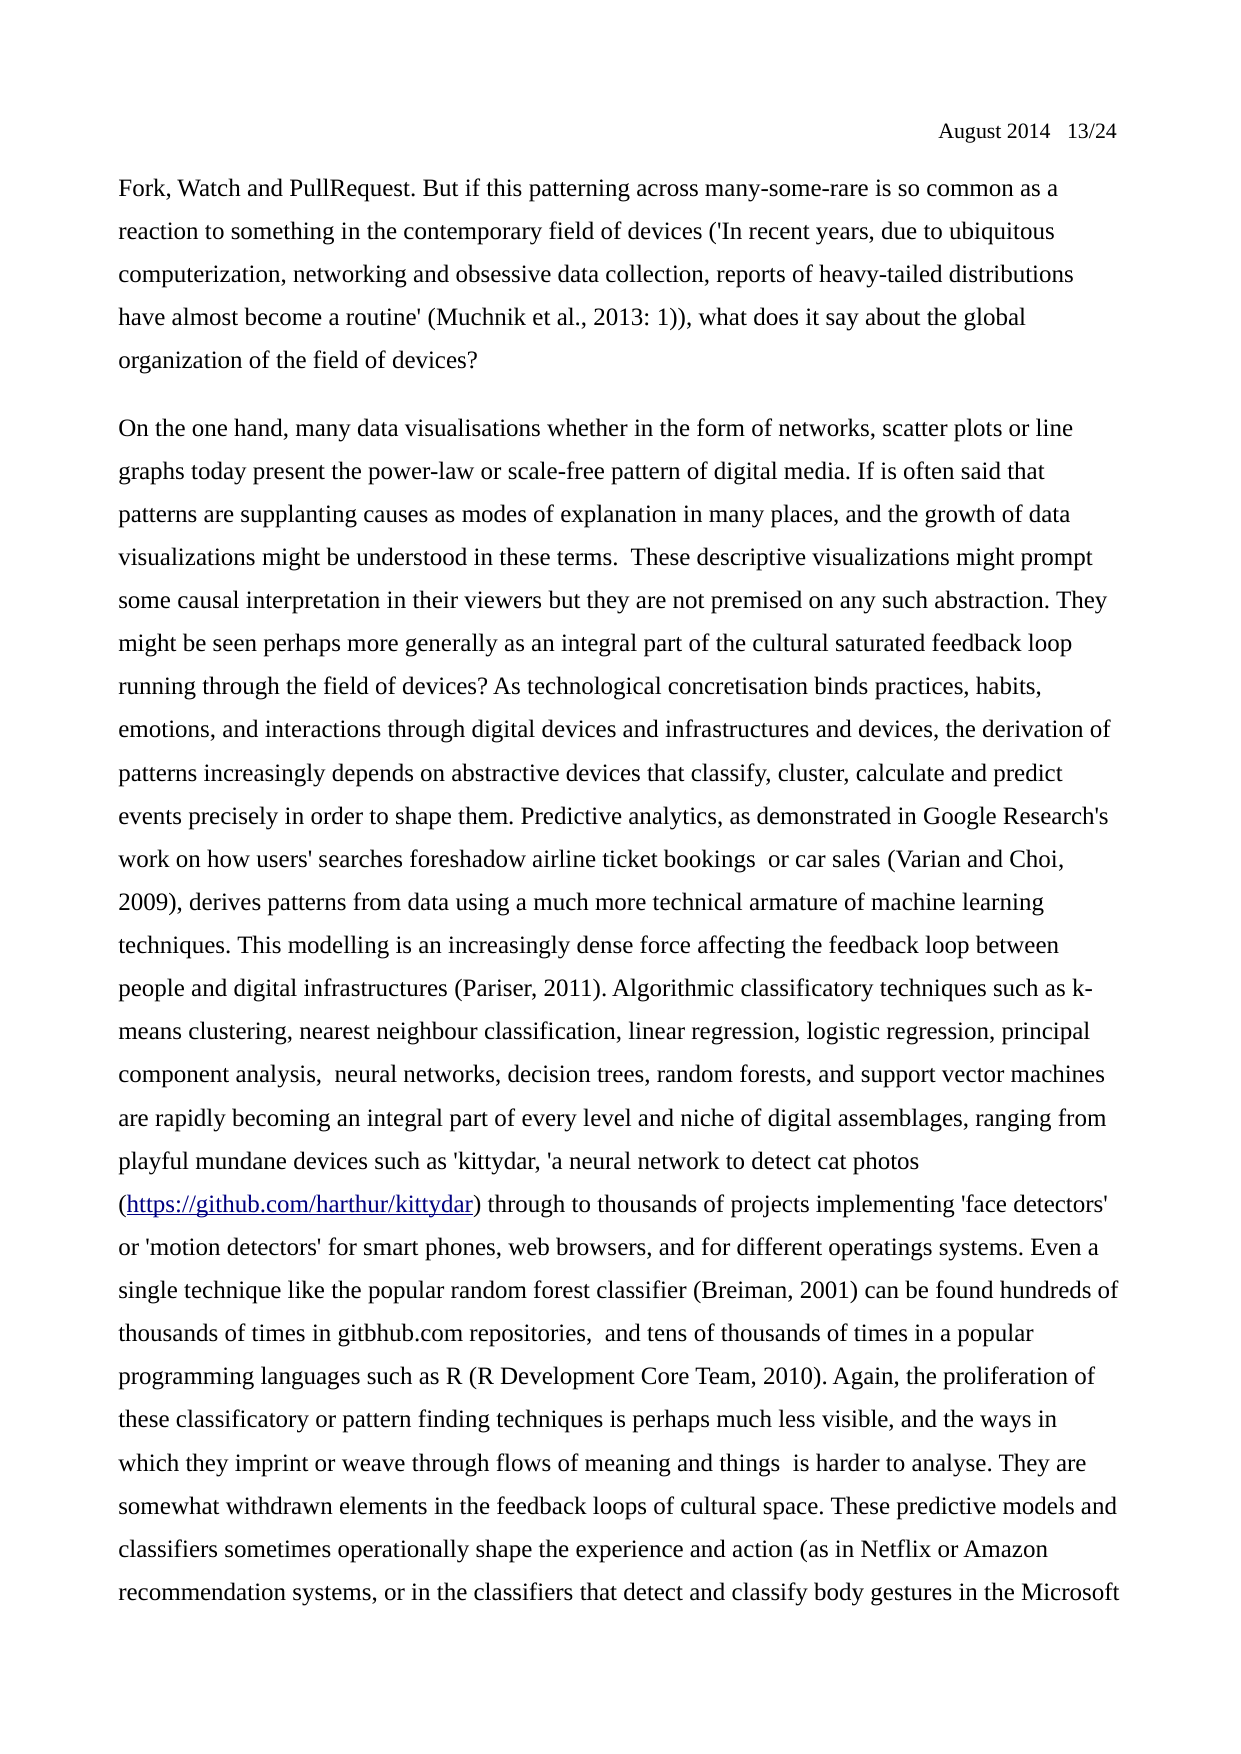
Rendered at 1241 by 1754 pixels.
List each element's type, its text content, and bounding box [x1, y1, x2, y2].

text Fork, Watch and PullRequest. But if this patterning across many-some-rare is so common as a reaction to something in the contemporary field of devices ('In recent years, due to ubiquitous computerization, networking and obsessive data collection, reports of heavy-tailed distributions have almost become a routine' (Muchnik et al., 2013: 1)), what does it say about the global organization of the field of devices? [118, 173, 1122, 374]
text On the one hand, many data visualisations whether in the form of networks, scatter plots or line graphs today present the power-law or scale-free pattern of digital media. If is often said that patterns are supplanting causes as modes of explanation in many places, and the growth of data visualizations might be understood in these terms. These descriptive visualizations might prompt some causal interpretation in their viewers but they are not premised on any such abstraction. They might be seen perhaps more generally as an integral part of the cultural saturated feedback loop running through the field of devices? As technological concretisation binds practices, habits, emotions, and interactions through digital devices and infrastructures and devices, the derivation of patterns increasingly depends on abstractive devices that classify, cluster, calculate and predict events precisely in order to shape them. Predictive analytics, as demonstrated in Google Research's work on how users' searches foreshadow airline ticket bookings or car sales (Varian and Choi, 2009), derives patterns from data using a much more technical armature of machine learning techniques. This modelling is an increasingly dense force affecting the feedback loop between people and digital infrastructures (Pariser, 2011). Algorithmic classificatory techniques such as k-means clustering, nearest neighbour classification, linear regression, logistic regression, principal component analysis, neural networks, decision trees, random forests, and support vector machines are rapidly becoming an integral part of every level and niche of digital assemblages, ranging from playful mundane devices such as 'kittydar, 'a neural network to detect cat photos (https://github.com/harthur/kittydar) through to thousands of projects implementing 'face detectors' or 'motion detectors' for smart phones, web browsers, and for different operatings systems. Even a single technique like the popular random forest classifier (Breiman, 2001) can be found hundreds of thousands of times in gitbhub.com repositories, and tens of thousands of times in a popular programming languages such as R (R Development Core Team, 2010). Again, the proliferation of these classificatory or pattern finding techniques is perhaps much less visible, and the ways in which they imprint or weave through flows of meaning and things is harder to analyse. They are somewhat withdrawn elements in the feedback loops of cultural space. These predictive models and classifiers sometimes operationally shape the experience and action (as in Netflix or Amazon recommendation systems, or in the classifiers that detect and classify body gestures in the Microsoft [118, 413, 1122, 1606]
